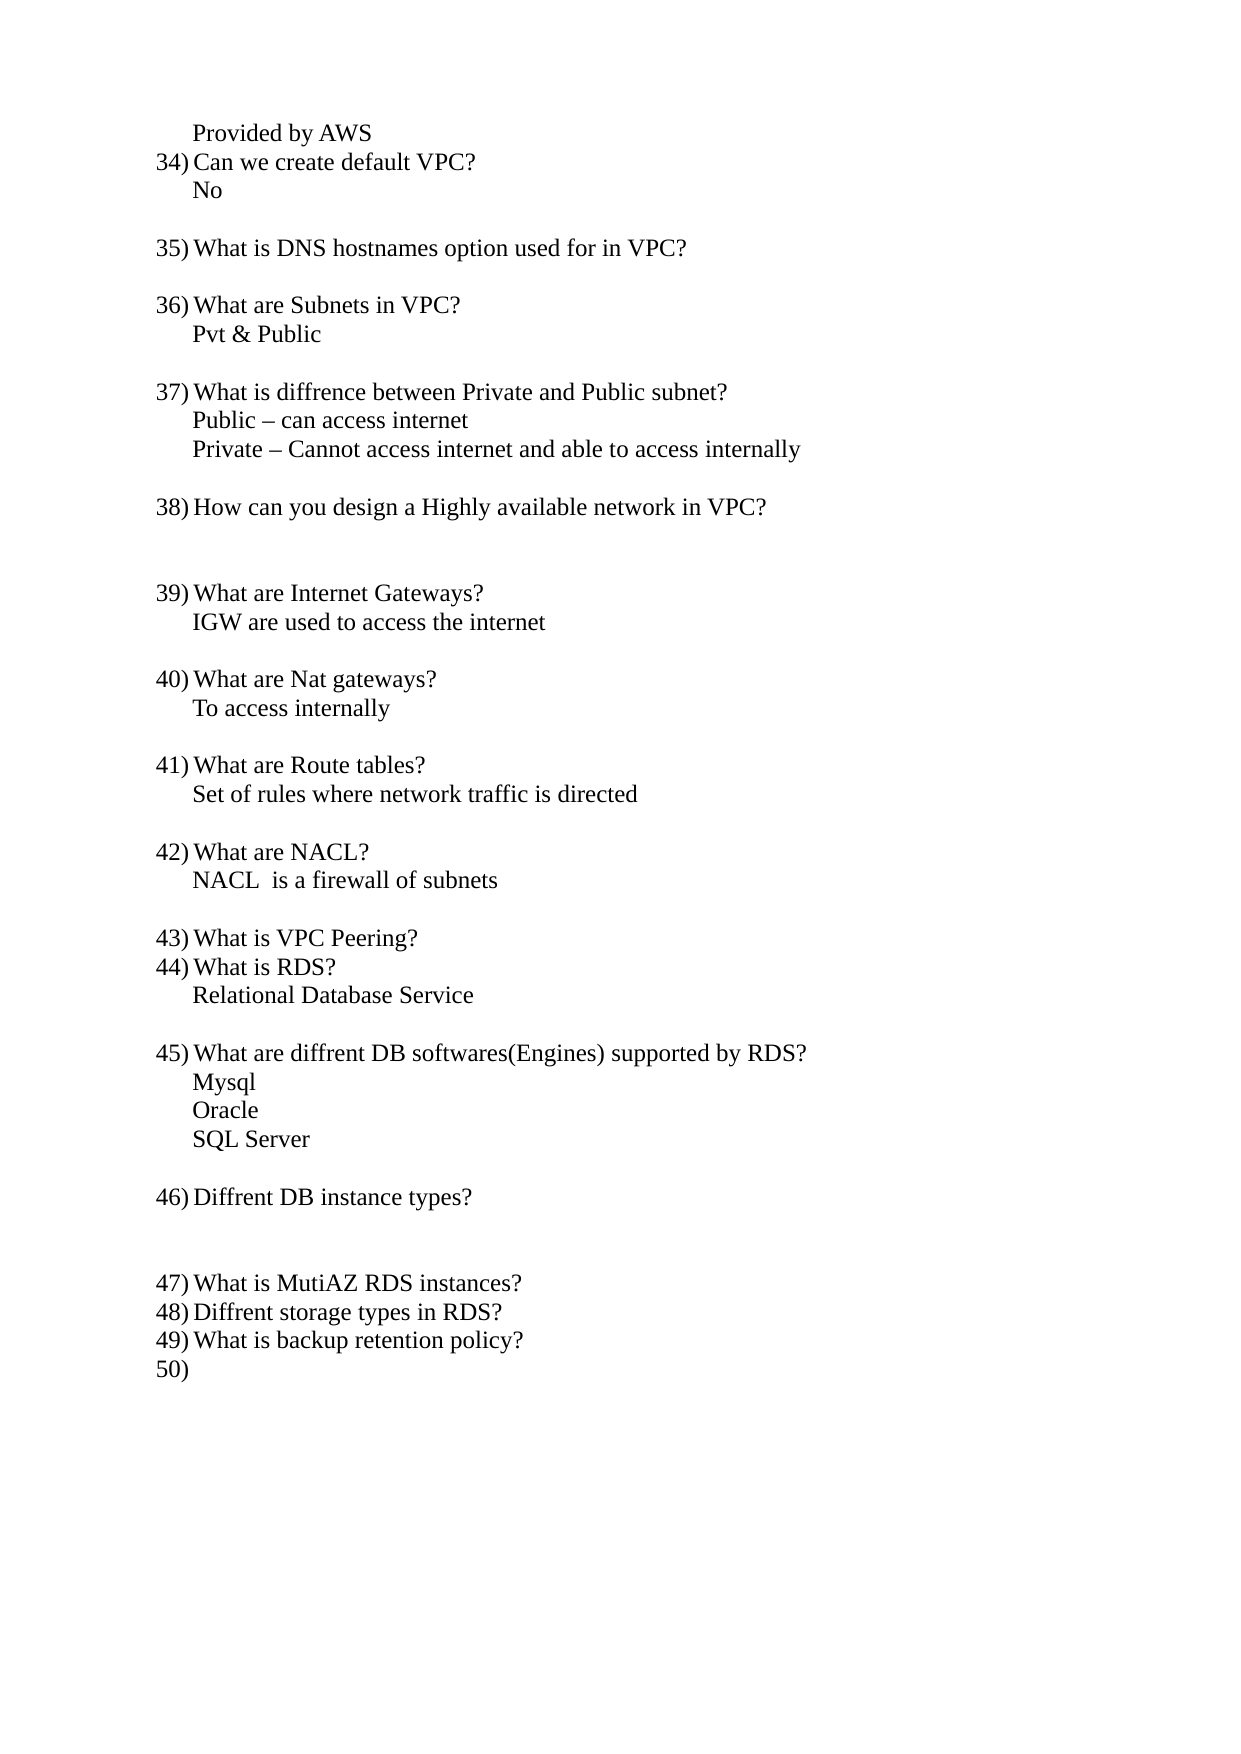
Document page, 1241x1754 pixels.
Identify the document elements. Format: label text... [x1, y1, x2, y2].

list What is DNS hostnames option used for in VPC? [156, 233, 1122, 262]
list Diffrent storage types in RDS? [156, 1297, 1122, 1326]
text Pvt & Public [118, 319, 1122, 348]
list What is RDS? [156, 952, 1122, 981]
list What are Subnets in VPC? [156, 291, 1122, 319]
list What are Route tables? [156, 751, 1122, 779]
text No [118, 176, 1122, 204]
list What is VPC Peering? [156, 923, 1122, 952]
text Provided by AWS [118, 118, 1122, 147]
text Set of rules where network traffic is directed [118, 779, 1122, 808]
text IGW are used to access the internet [118, 607, 1122, 636]
list What are NACL? [156, 837, 1122, 866]
list What is MutiAZ RDS instances? [156, 1268, 1122, 1297]
text SQL Server [118, 1124, 1122, 1153]
text Public – can access internet [118, 406, 1122, 434]
list What are Internet Gateways? [156, 578, 1122, 607]
list How can you design a Highly available network in VPC? [156, 492, 1122, 521]
text To access internally [118, 693, 1122, 722]
list What is diffrence between Private and Public subnet? [156, 377, 1122, 406]
text Private – Cannot access internet and able to access internally [118, 434, 1122, 463]
list Diffrent DB instance types? [156, 1182, 1122, 1211]
text Mysql [118, 1067, 1122, 1096]
list What is backup retention policy? [156, 1326, 1122, 1354]
list Can we create default VPC? [156, 147, 1122, 176]
list What are diffrent DB softwares(Engines) supported by RDS? [156, 1038, 1122, 1067]
text NACL is a firewall of subnets [118, 866, 1122, 894]
text Oracle [118, 1096, 1122, 1124]
list What are Nat gateways? [156, 664, 1122, 693]
text Relational Database Service [118, 981, 1122, 1009]
